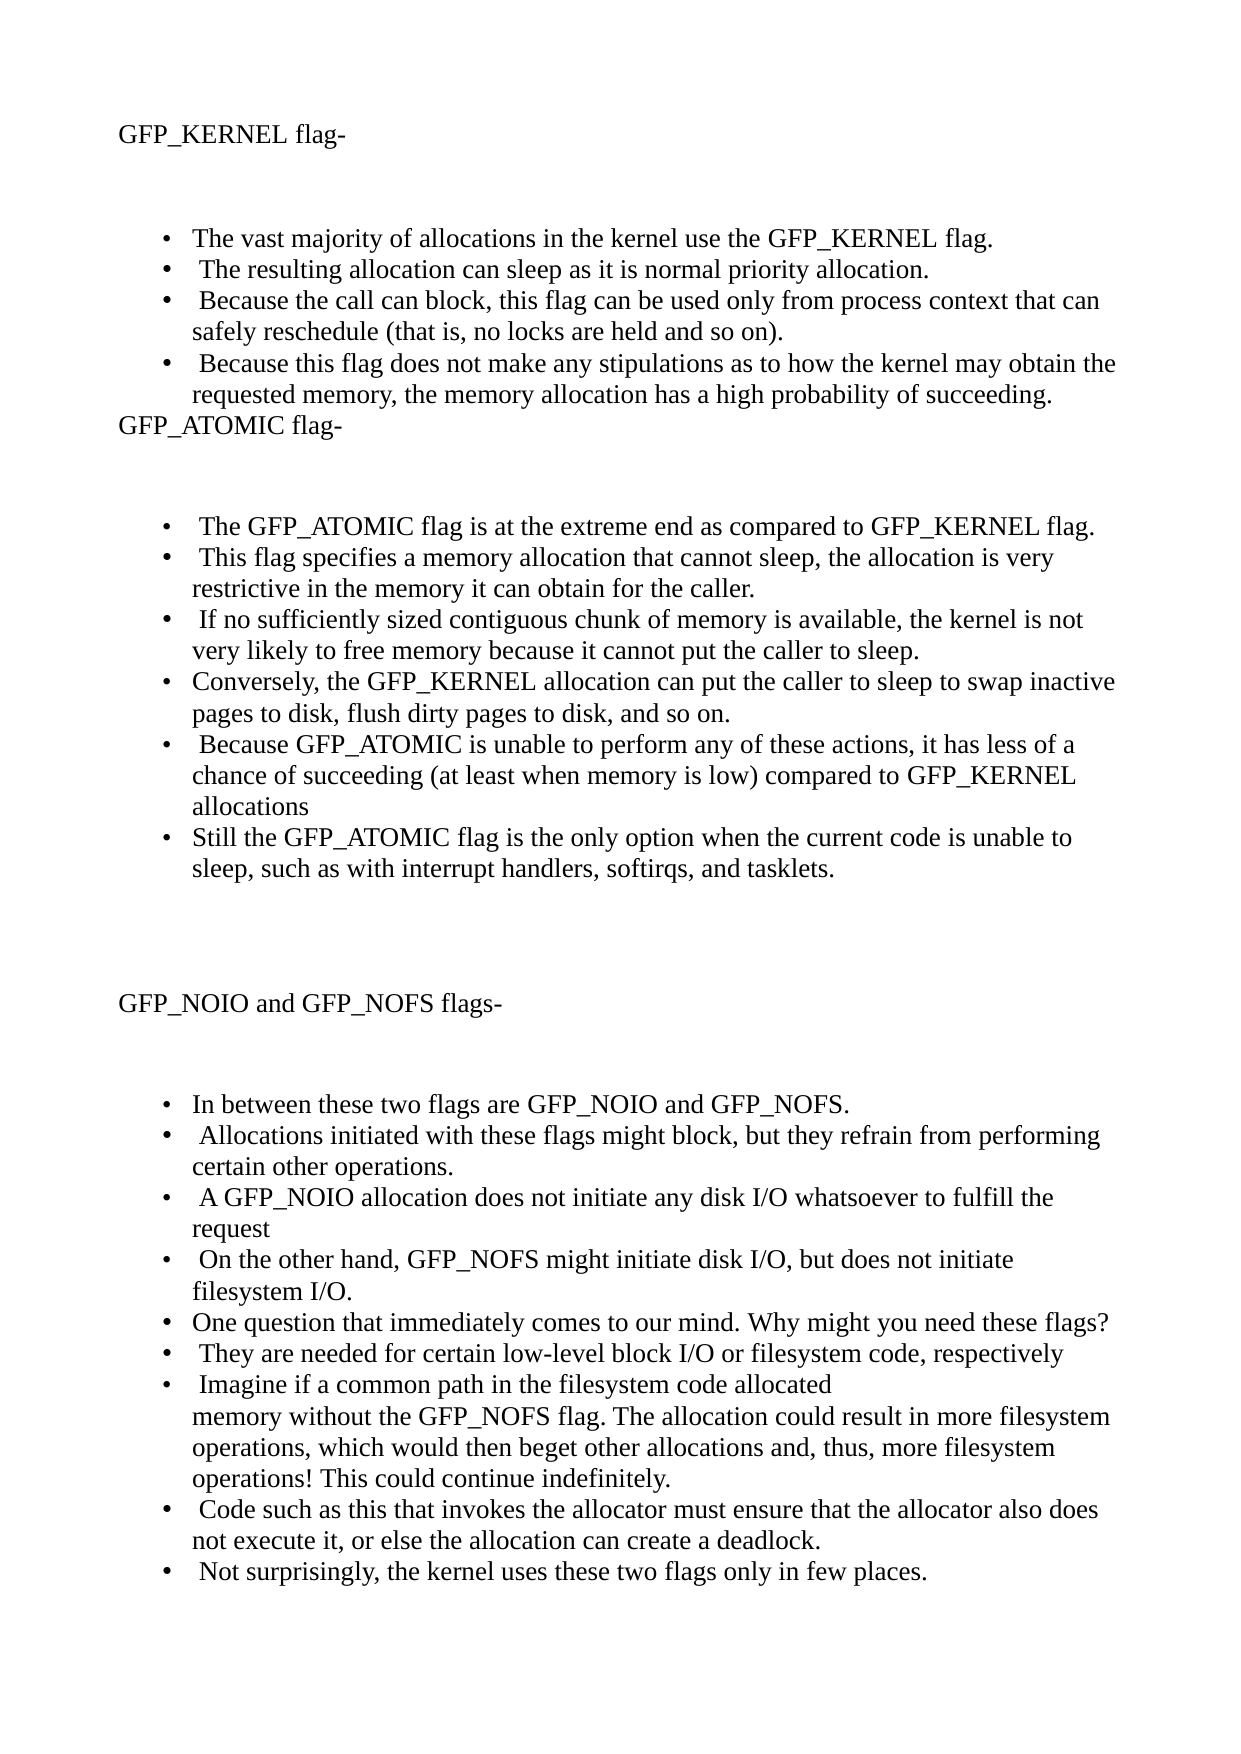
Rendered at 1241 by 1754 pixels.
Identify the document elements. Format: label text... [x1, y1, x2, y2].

list The vast majority of allocations in the kernel use the GFP_KERNEL flag. [162, 222, 1122, 253]
list Still the GFP_ATOMIC flag is the only option when the current code is unable to sleep, such as with interrupt handlers, softirqs, and tasklets. [162, 821, 1122, 883]
text GFP_ATOMIC flag- [118, 409, 1122, 440]
list If no sufficiently sized contiguous chunk of memory is available, the kernel is not very likely to free memory because it cannot put the caller to sleep. [162, 603, 1122, 666]
list Not surprisingly, the kernel uses these two flags only in few places. [162, 1555, 1122, 1587]
list On the other hand, GFP_NOFS might initiate disk I/O, but does not initiate filesystem I/O. [162, 1244, 1122, 1306]
list They are needed for certain low-level block I/O or filesystem code, respectively [162, 1337, 1122, 1368]
list This flag specifies a memory allocation that cannot sleep, the allocation is very restrictive in the memory it can obtain for the caller. [162, 541, 1122, 603]
list The GFP_ATOMIC flag is at the extreme end as compared to GFP_KERNEL flag. [162, 509, 1122, 541]
list Conversely, the GFP_KERNEL allocation can put the caller to sleep to swap inactive pages to disk, flush dirty pages to disk, and so on. [162, 666, 1122, 728]
text GFP_KERNEL flag- [118, 118, 1122, 149]
list Because the call can block, this flag can be used only from process context that can safely reschedule (that is, no locks are held and so on). [162, 284, 1122, 347]
list The resulting allocation can sleep as it is normal priority allocation. [162, 253, 1122, 284]
list Code such as this that invokes the allocator must ensure that the allocator also does not execute it, or else the allocation can create a deadlock. [162, 1493, 1122, 1555]
list Allocations initiated with these flags might block, but they refrain from performing certain other operations. [162, 1119, 1122, 1181]
list A GFP_NOIO allocation does not initiate any disk I/O whatsoever to fulfill the request [162, 1181, 1122, 1244]
text GFP_NOIO and GFP_NOFS flags- [118, 987, 1122, 1018]
list Imagine if a common path in the filesystem code allocated memory without the GFP_NOFS flag. The allocation could result in more filesystem operations, which would then beget other allocations and, thus, more filesystem operations! This could continue indefinitely. [162, 1368, 1122, 1493]
list Because this flag does not make any stipulations as to how the kernel may obtain the requested memory, the memory allocation has a high probability of succeeding. [162, 347, 1122, 409]
list Because GFP_ATOMIC is unable to perform any of these actions, it has less of a chance of succeeding (at least when memory is low) compared to GFP_KERNEL allocations [162, 728, 1122, 821]
list In between these two flags are GFP_NOIO and GFP_NOFS. [162, 1088, 1122, 1119]
list One question that immediately comes to our mind. Why might you need these flags? [162, 1306, 1122, 1337]
